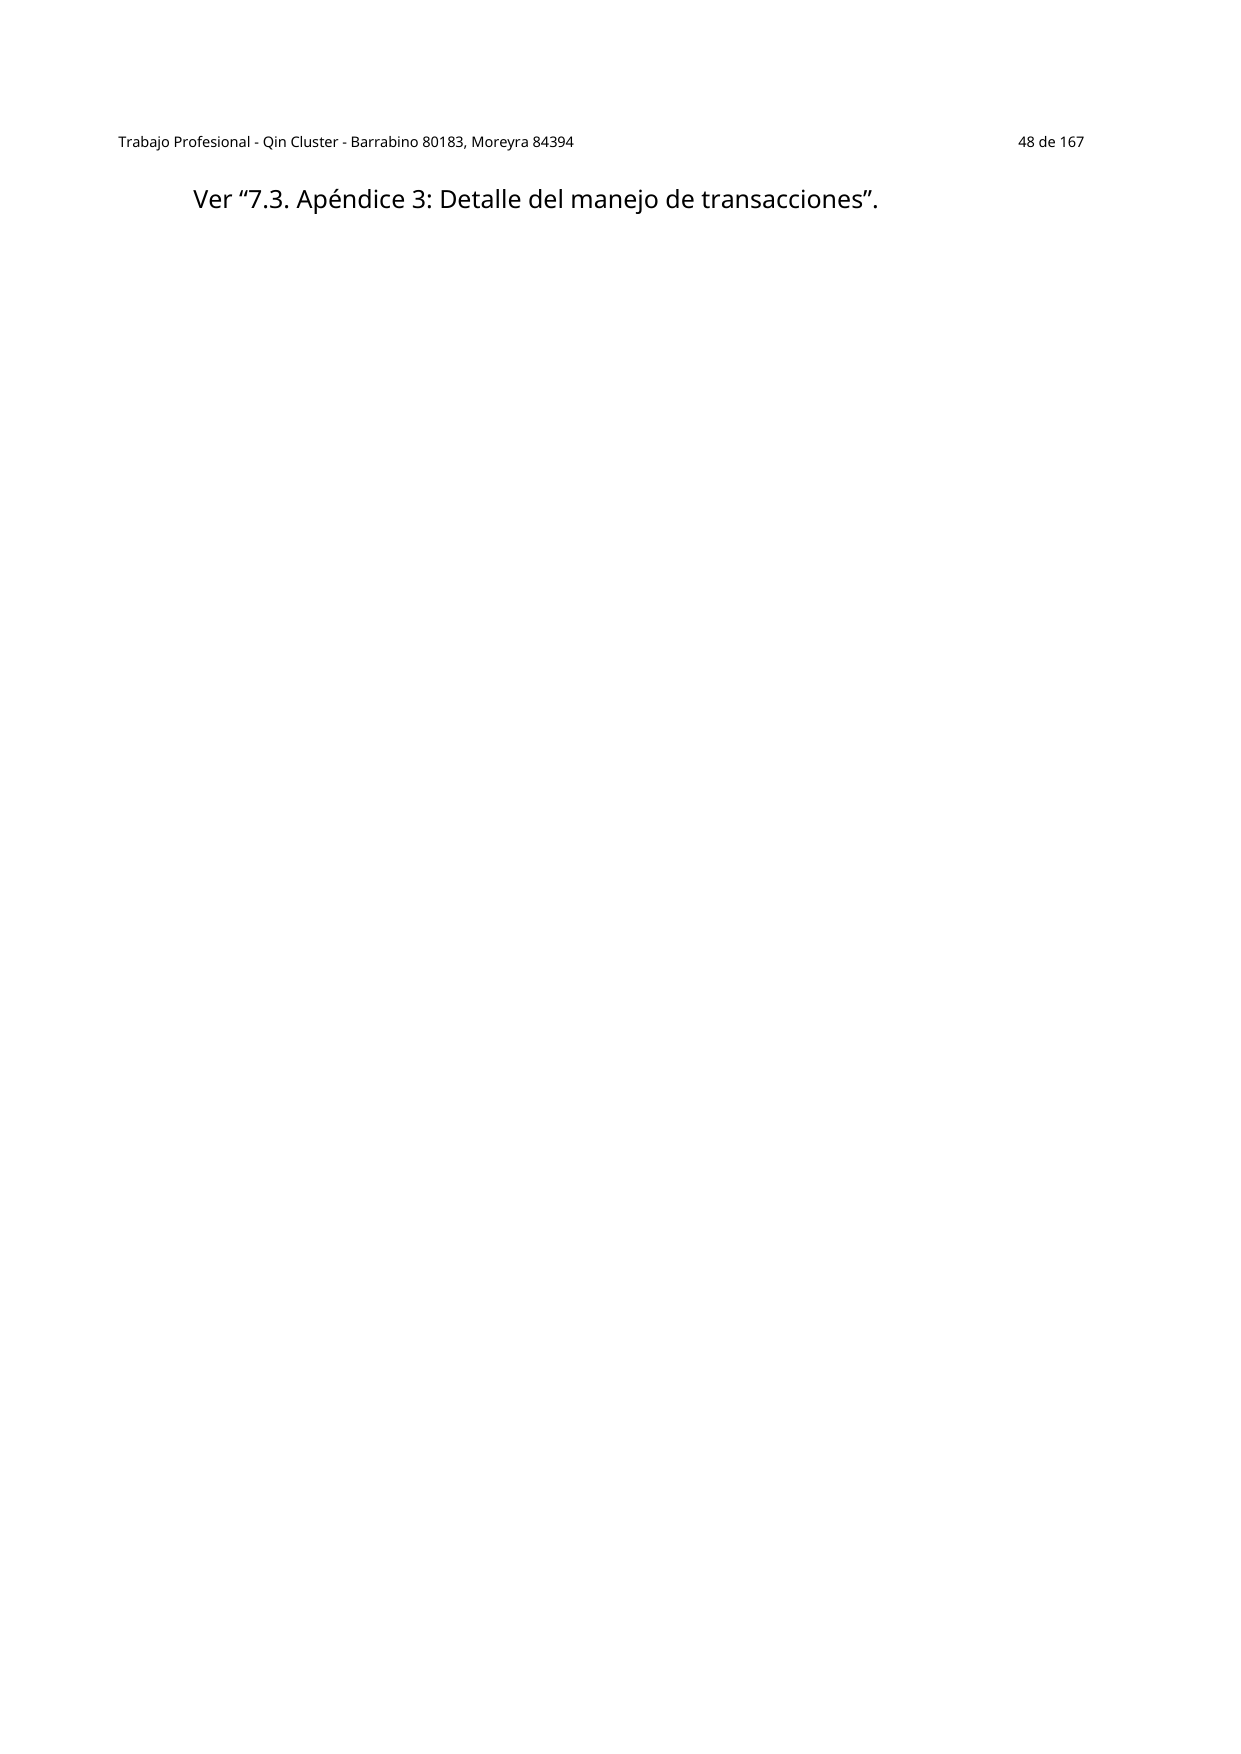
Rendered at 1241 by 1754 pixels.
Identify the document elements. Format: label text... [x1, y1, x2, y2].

text Ver “7.3. Apéndice 3: Detalle del manejo de transacciones”. [118, 182, 1122, 216]
